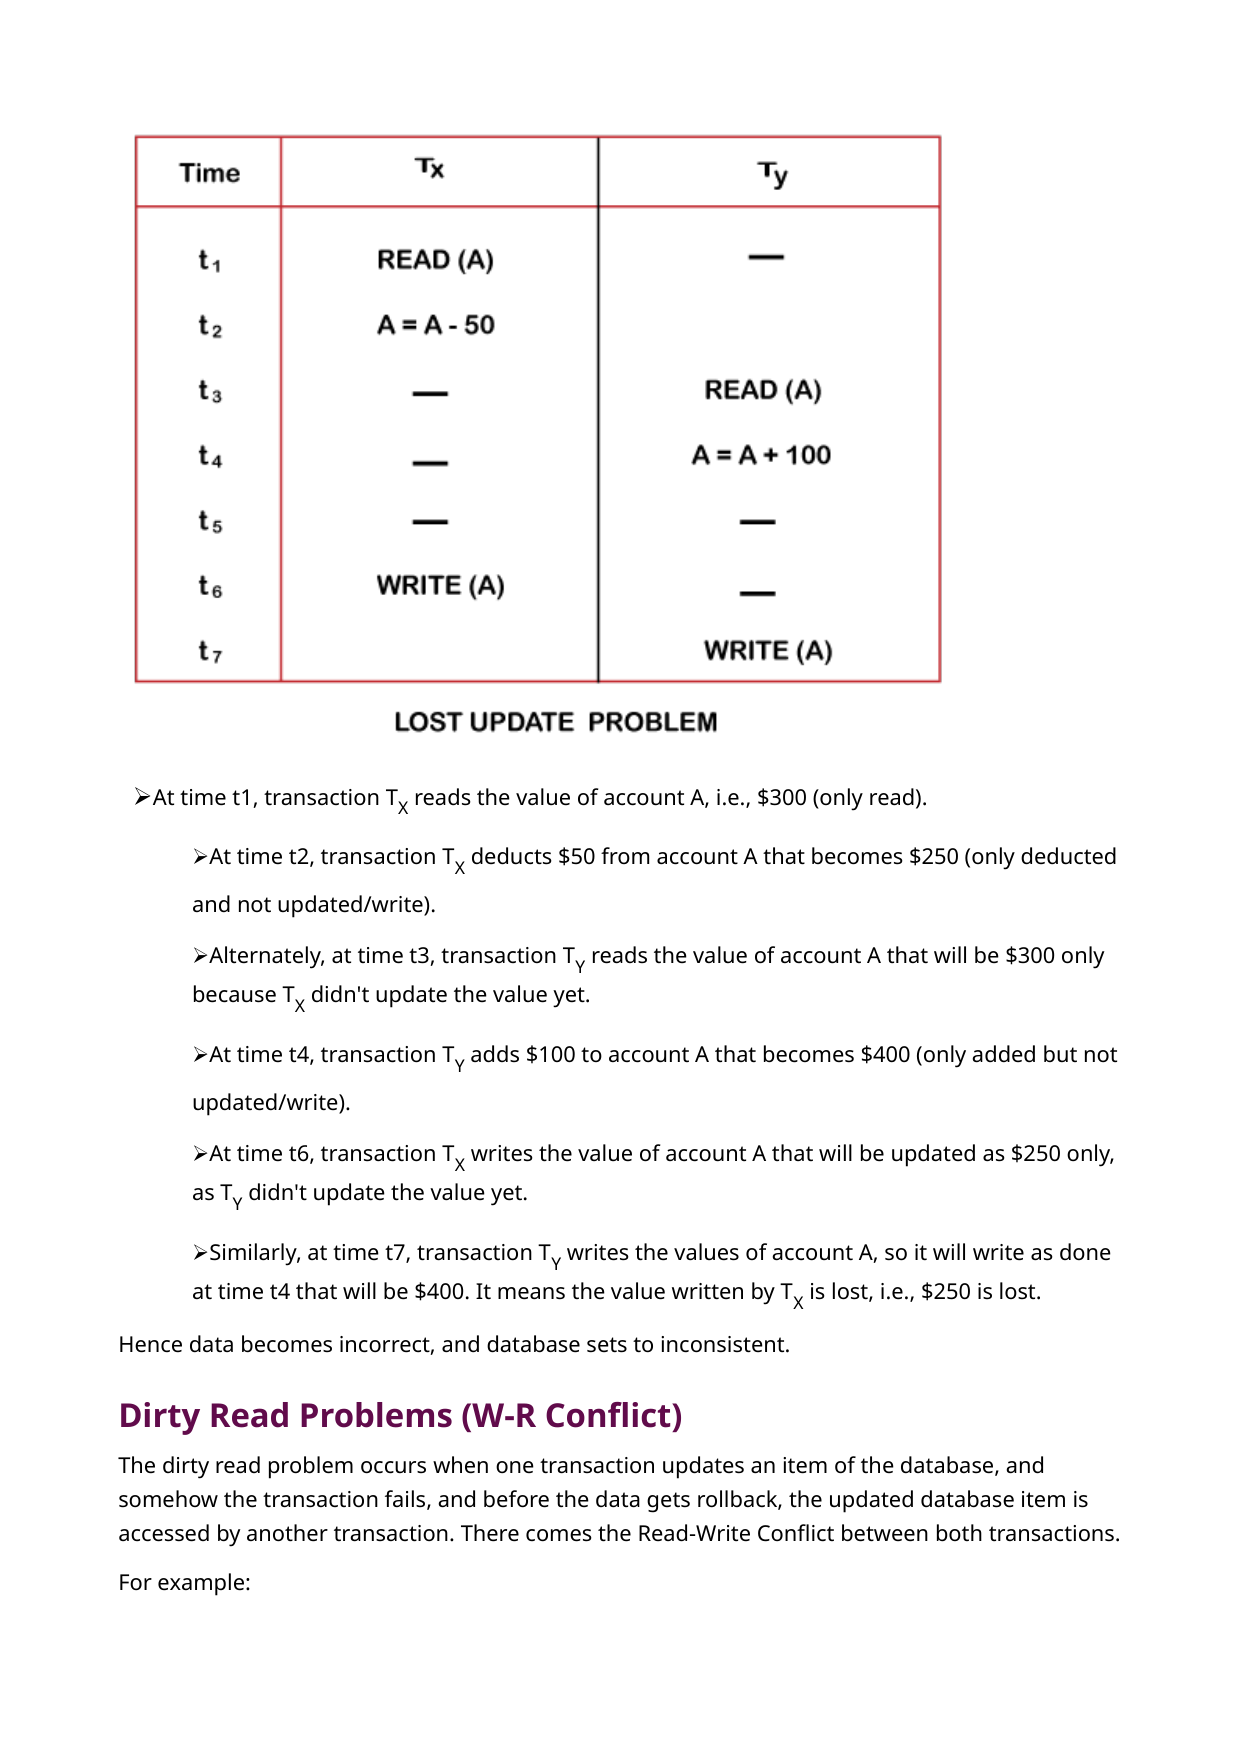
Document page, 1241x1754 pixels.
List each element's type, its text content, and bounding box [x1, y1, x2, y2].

text The dirty read problem occurs when one transaction updates an item of the database, and somehow the transaction fails, and before the data gets rollback, the updated database item is accessed by another transaction. There comes the Read-Write Conflict between both transactions. [118, 1450, 1122, 1548]
list At time t6, transaction TX writes the value of account A that will be updated as $250 only, as TY didn't update the value yet. [118, 1137, 1122, 1216]
text For example: [118, 1567, 1122, 1597]
text Hence data becomes incorrect, and database sets to inconsistent. [118, 1329, 1122, 1359]
list At time t4, transaction TY adds $100 to account A that becomes $400 (only added but not updated/write). [118, 1038, 1122, 1117]
subtitle Dirty Read Problems (W-R Conflict) [118, 1392, 1122, 1437]
picture [118, 118, 962, 756]
list At time t1, transaction TX reads the value of account A, i.e., $300 (only read). [59, 781, 1187, 820]
list At time t2, transaction TX deducts $50 from account A that becomes $250 (only deducted and not updated/write). [118, 841, 1122, 919]
list Similarly, at time t7, transaction TY writes the values of account A, so it will write as done at time t4 that will be $400. It means the value written by TX is lost, i.e., $250 is lost. [118, 1236, 1122, 1314]
list Alternately, at time t3, transaction TY reads the value of account A that will be $300 only because TX didn't update the value yet. [118, 939, 1122, 1018]
